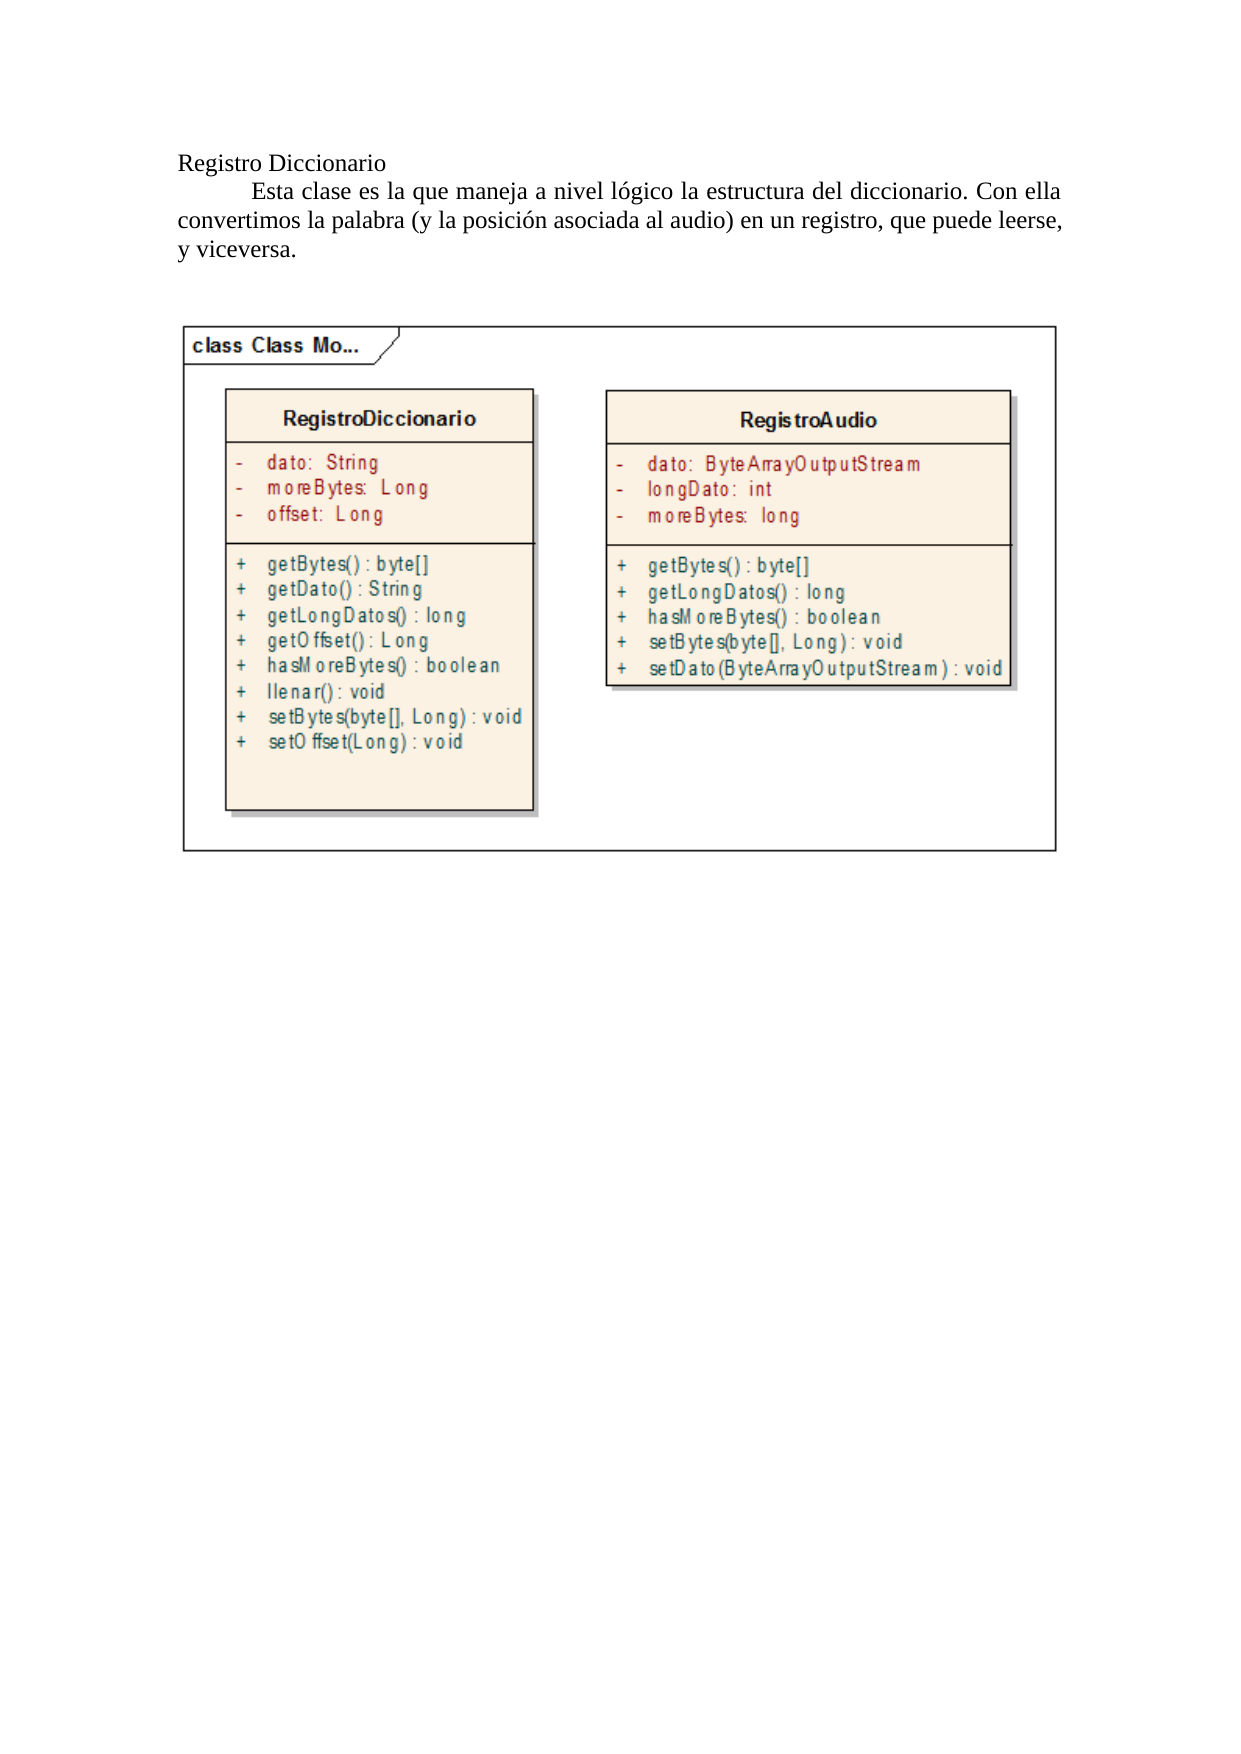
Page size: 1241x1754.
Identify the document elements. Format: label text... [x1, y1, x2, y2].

picture [177, 320, 1063, 858]
text Registro Diccionario [177, 148, 1063, 176]
text Esta clase es la que maneja a nivel lógico la estructura del diccionario. Con ella convertimos la palabra (y la posición asociada al audio) en un registro, que puede leerse, y viceversa. [177, 176, 1063, 263]
